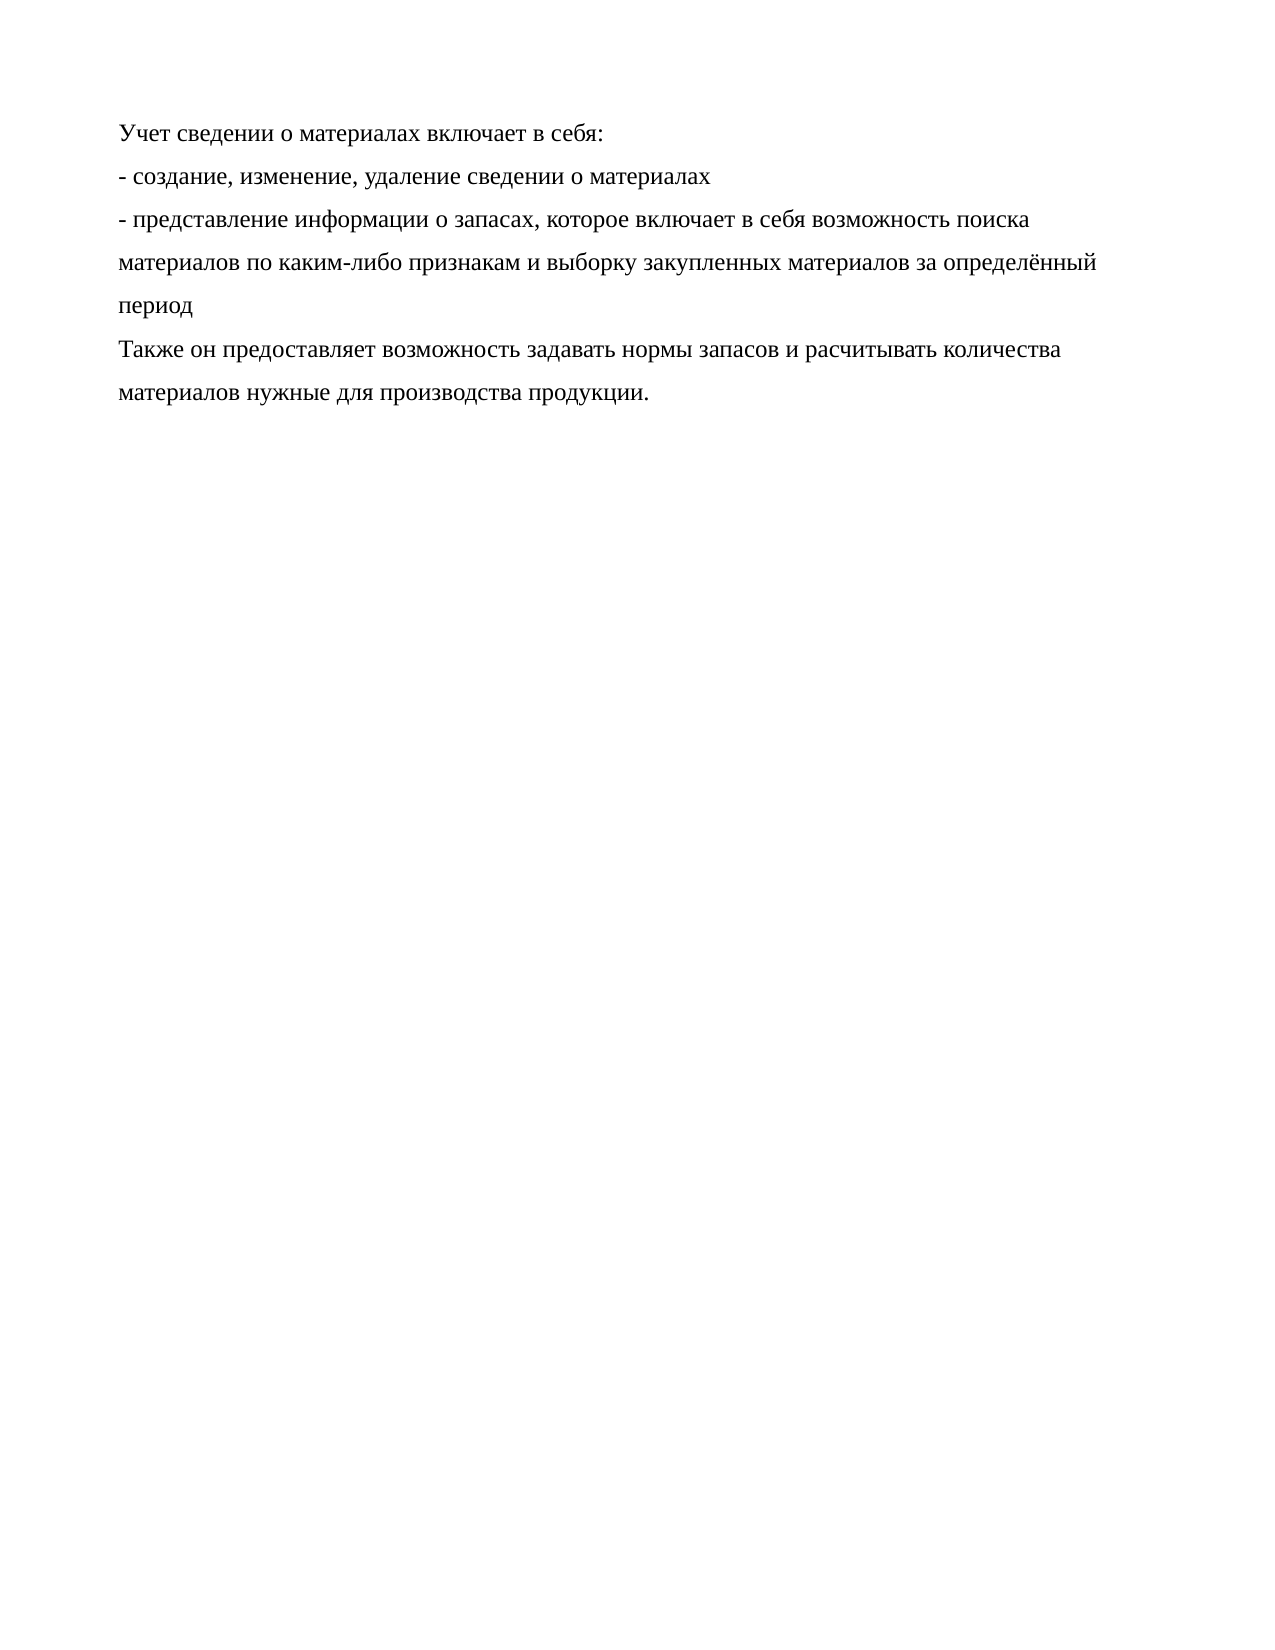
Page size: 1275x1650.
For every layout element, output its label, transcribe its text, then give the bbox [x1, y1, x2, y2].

text Также он предоставляет возможность задавать нормы запасов и расчитывать количества материалов нужные для производства продукции. [118, 334, 1157, 406]
text - представление информации о запасах, которое включает в себя возможность поиска материалов по каким-либо признакам и выборку закупленных материалов за определённый период [118, 204, 1157, 319]
text Учет сведении о материалах включает в себя: [118, 118, 1157, 147]
text - создание, изменение, удаление сведении о материалах [118, 161, 1157, 190]
